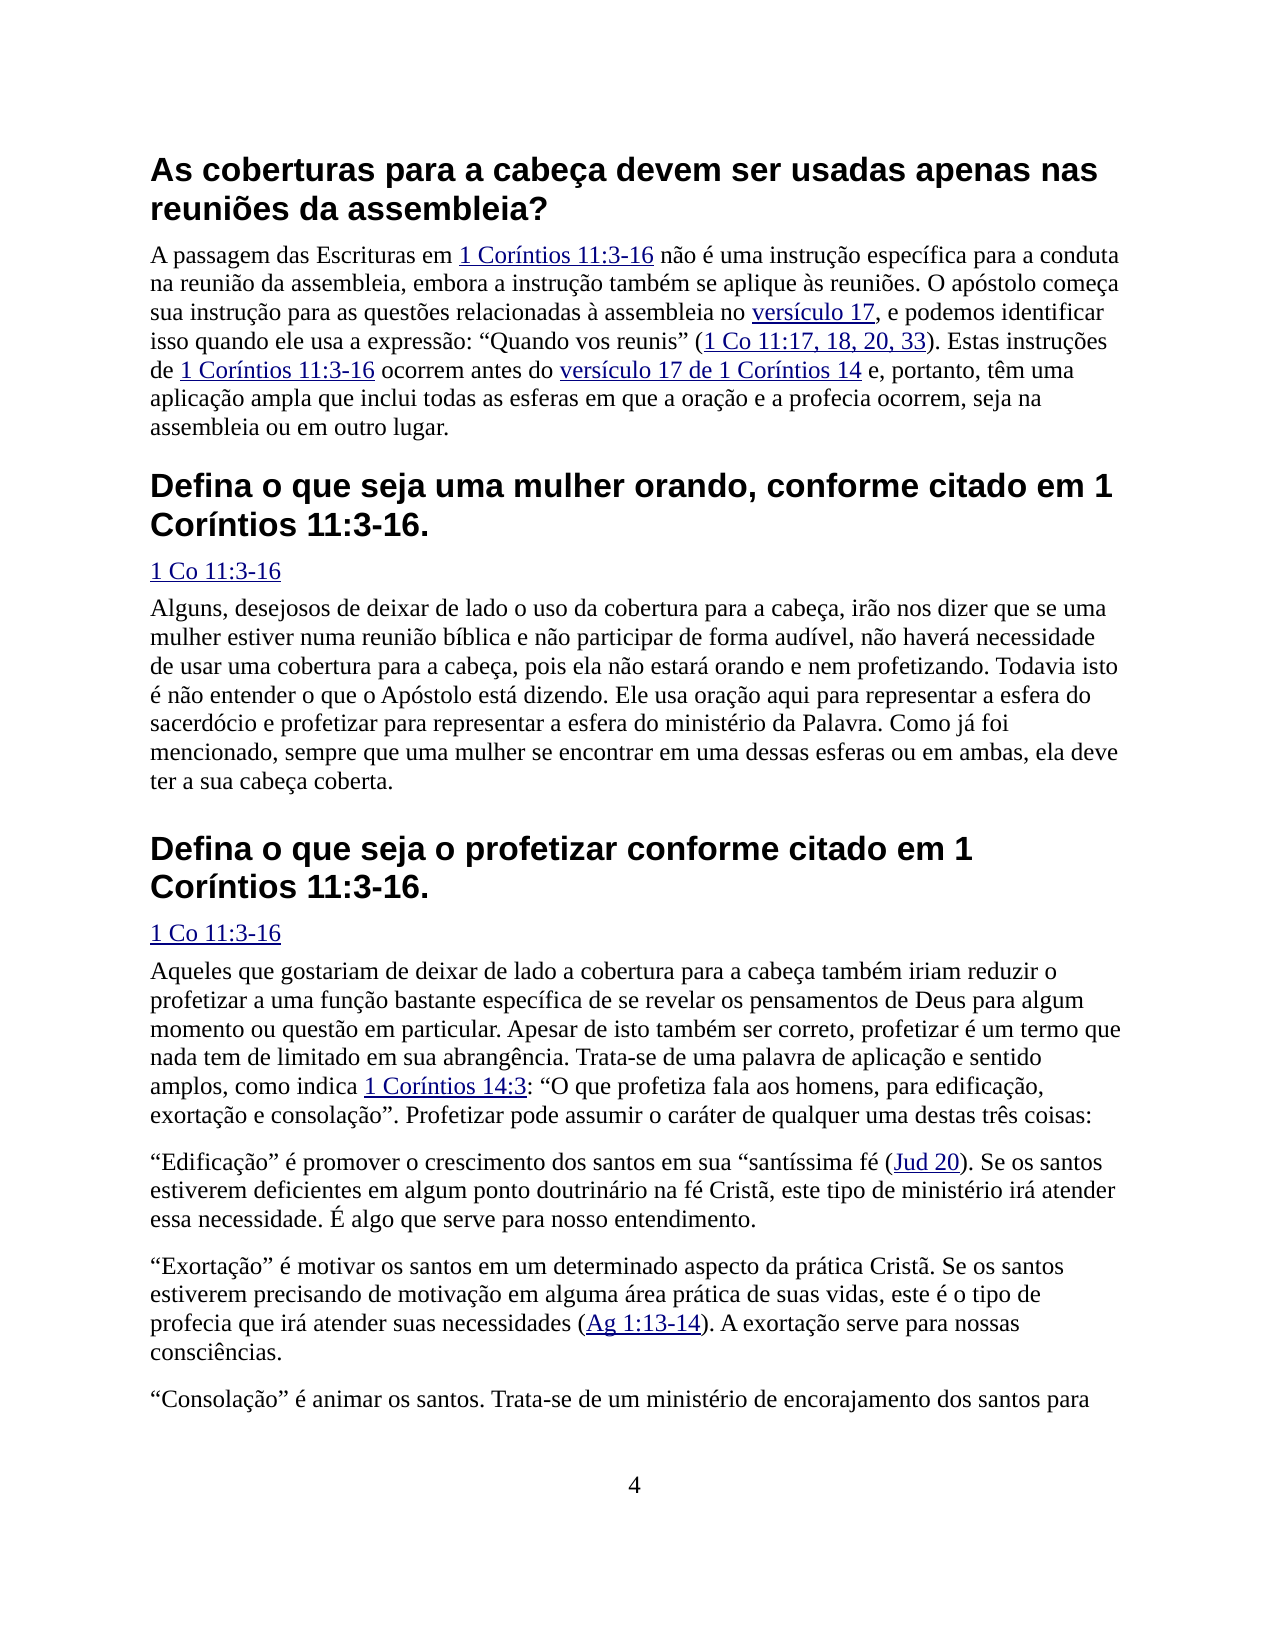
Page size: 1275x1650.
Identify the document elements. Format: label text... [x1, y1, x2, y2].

text 1 Co 11:3-16 [150, 918, 1125, 947]
text “Exortação” é motivar os santos em um determinado aspecto da prática Cristã. Se os santos estiverem precisando de motivação em alguma área prática de suas vidas, este é o tipo de profecia que irá atender suas necessidades (Ag 1:13-14). A exortação serve para nossas consciências. [150, 1251, 1125, 1366]
text “Consolação” é animar os santos. Trata-se de um ministério de encorajamento dos santos para [150, 1384, 1125, 1412]
text Aqueles que gostariam de deixar de lado a cobertura para a cabeça também iriam reduzir o profetizar a uma função bastante específica de se revelar os pensamentos de Deus para algum momento ou questão em particular. Apesar de isto também ser correto, profetizar é um termo que nada tem de limitado em sua abrangência. Trata-se de uma palavra de aplicação e sentido amplos, como indica 1 Coríntios 14:3: “O que profetiza fala aos homens, para edificação, exortação e consolação”. Profetizar pode assumir o caráter de qualquer uma destas três coisas: [150, 956, 1125, 1129]
text “Edificação” é promover o crescimento dos santos em sua “santíssima fé (Jud 20). Se os santos estiverem deficientes em algum ponto doutrinário na fé Cristã, este tipo de ministério irá atender essa necessidade. É algo que serve para nosso entendimento. [150, 1147, 1125, 1233]
text 1 Co 11:3-16 [150, 556, 1125, 584]
subtitle Defina o que seja uma mulher orando, conforme citado em 1 Coríntios 11:3-16. [150, 466, 1125, 543]
subtitle As coberturas para a cabeça devem ser usadas apenas nas reuniões da assembleia? [150, 150, 1125, 227]
subtitle Defina o que seja o profetizar conforme citado em 1 Coríntios 11:3-16. [150, 829, 1125, 906]
text A passagem das Escrituras em 1 Coríntios 11:3-16 não é uma instrução específica para a conduta na reunião da assembleia, embora a instrução também se aplique às reuniões. O apóstolo começa sua instrução para as questões relacionadas à assembleia no versículo 17, e podemos identificar isso quando ele usa a expressão: “Quando vos reunis” (1 Co 11:17, 18, 20, 33). Estas instruções de 1 Coríntios 11:3-16 ocorrem antes do versículo 17 de 1 Coríntios 14 e, portanto, têm uma aplicação ampla que inclui todas as esferas em que a oração e a profecia ocorrem, seja na assembleia ou em outro lugar. [150, 240, 1125, 441]
text Alguns, desejosos de deixar de lado o uso da cobertura para a cabeça, irão nos dizer que se uma mulher estiver numa reunião bíblica e não participar de forma audível, não haverá necessidade de usar uma cobertura para a cabeça, pois ela não estará orando e nem profetizando. Todavia isto é não entender o que o Apóstolo está dizendo. Ele usa oração aqui para representar a esfera do sacerdócio e profetizar para representar a esfera do ministério da Palavra. Como já foi mencionado, sempre que uma mulher se encontrar em uma dessas esferas ou em ambas, ela deve ter a sua cabeça coberta. [150, 593, 1125, 795]
